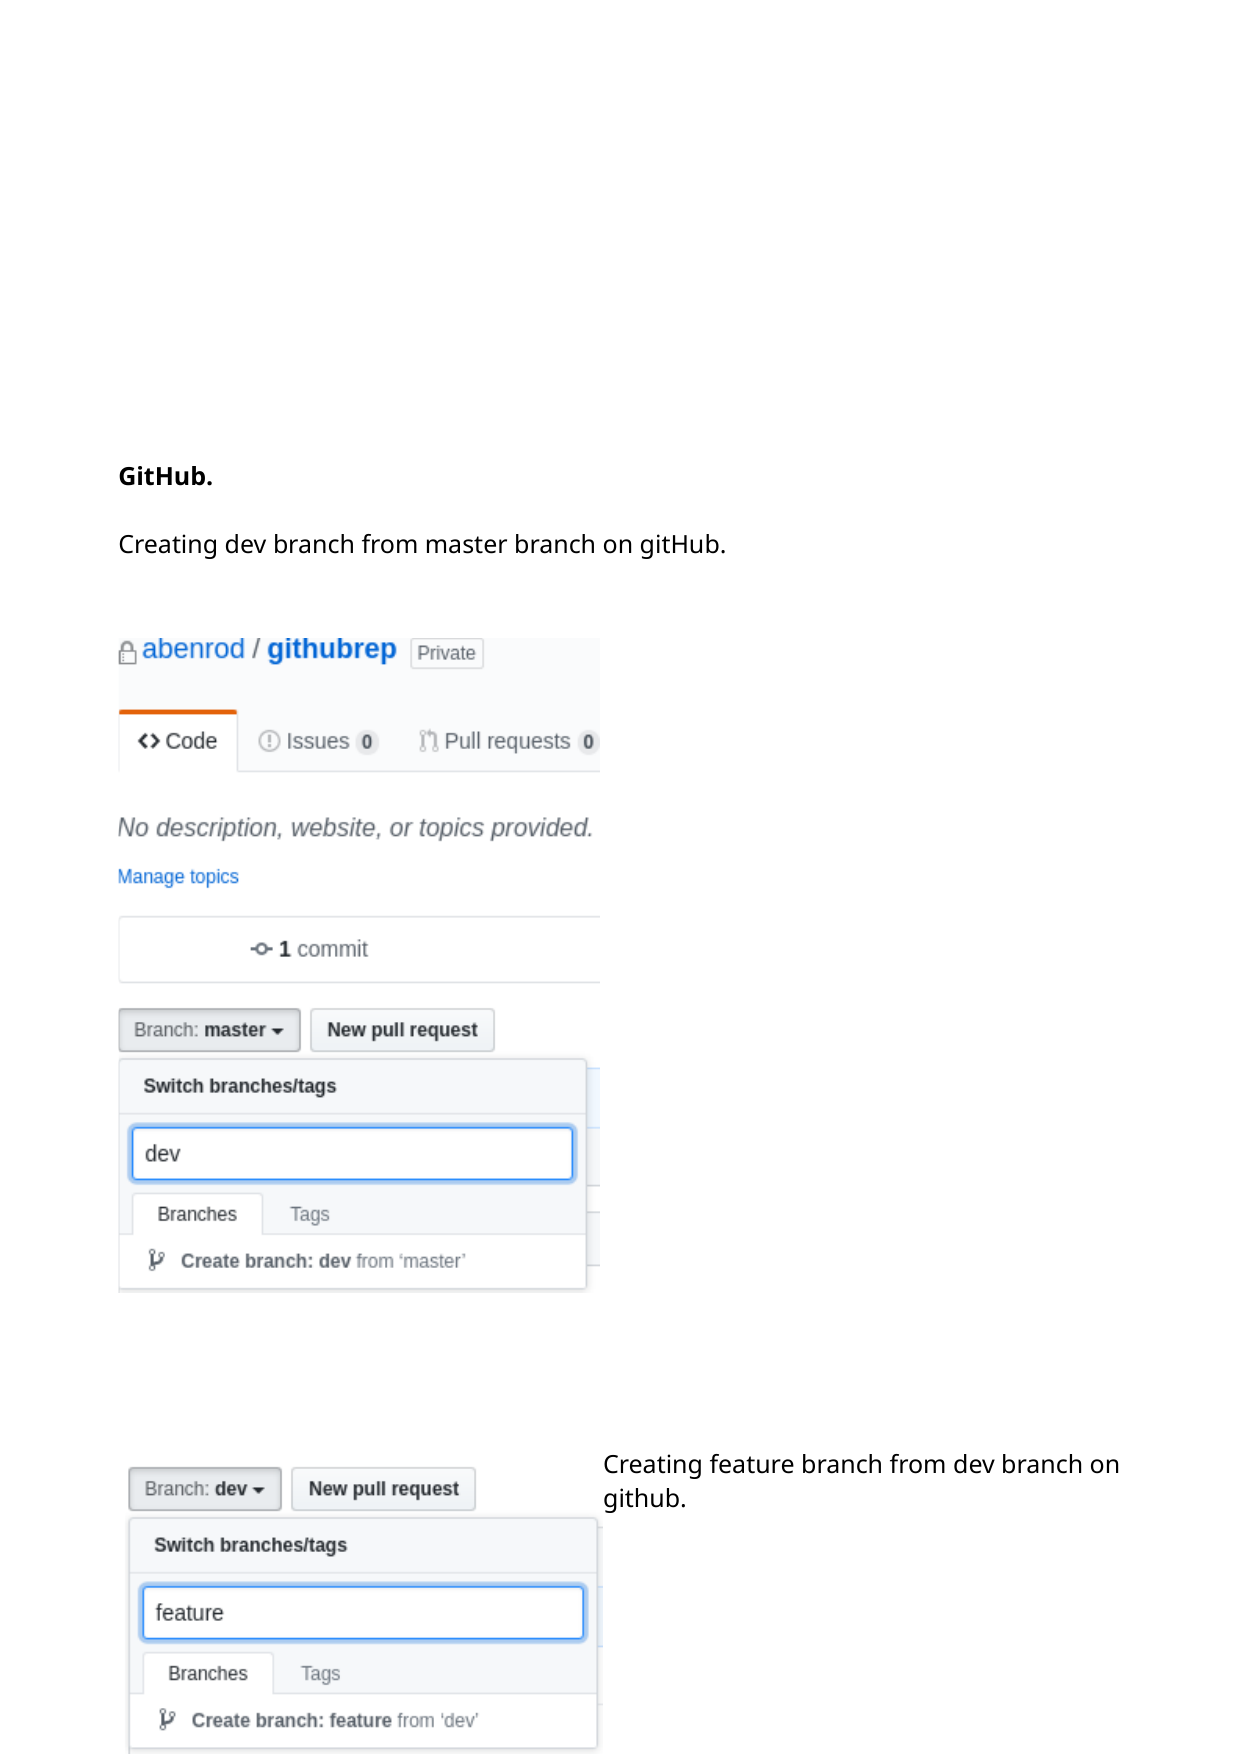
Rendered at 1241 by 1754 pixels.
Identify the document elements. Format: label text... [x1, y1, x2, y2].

text Creating feature branch from dev branch on github. [118, 1447, 1122, 1515]
picture [124, 1458, 603, 1754]
text GitHub. [118, 459, 1122, 493]
picture [118, 638, 600, 1293]
text Creating dev branch from master branch on gitHub. [118, 527, 1122, 561]
